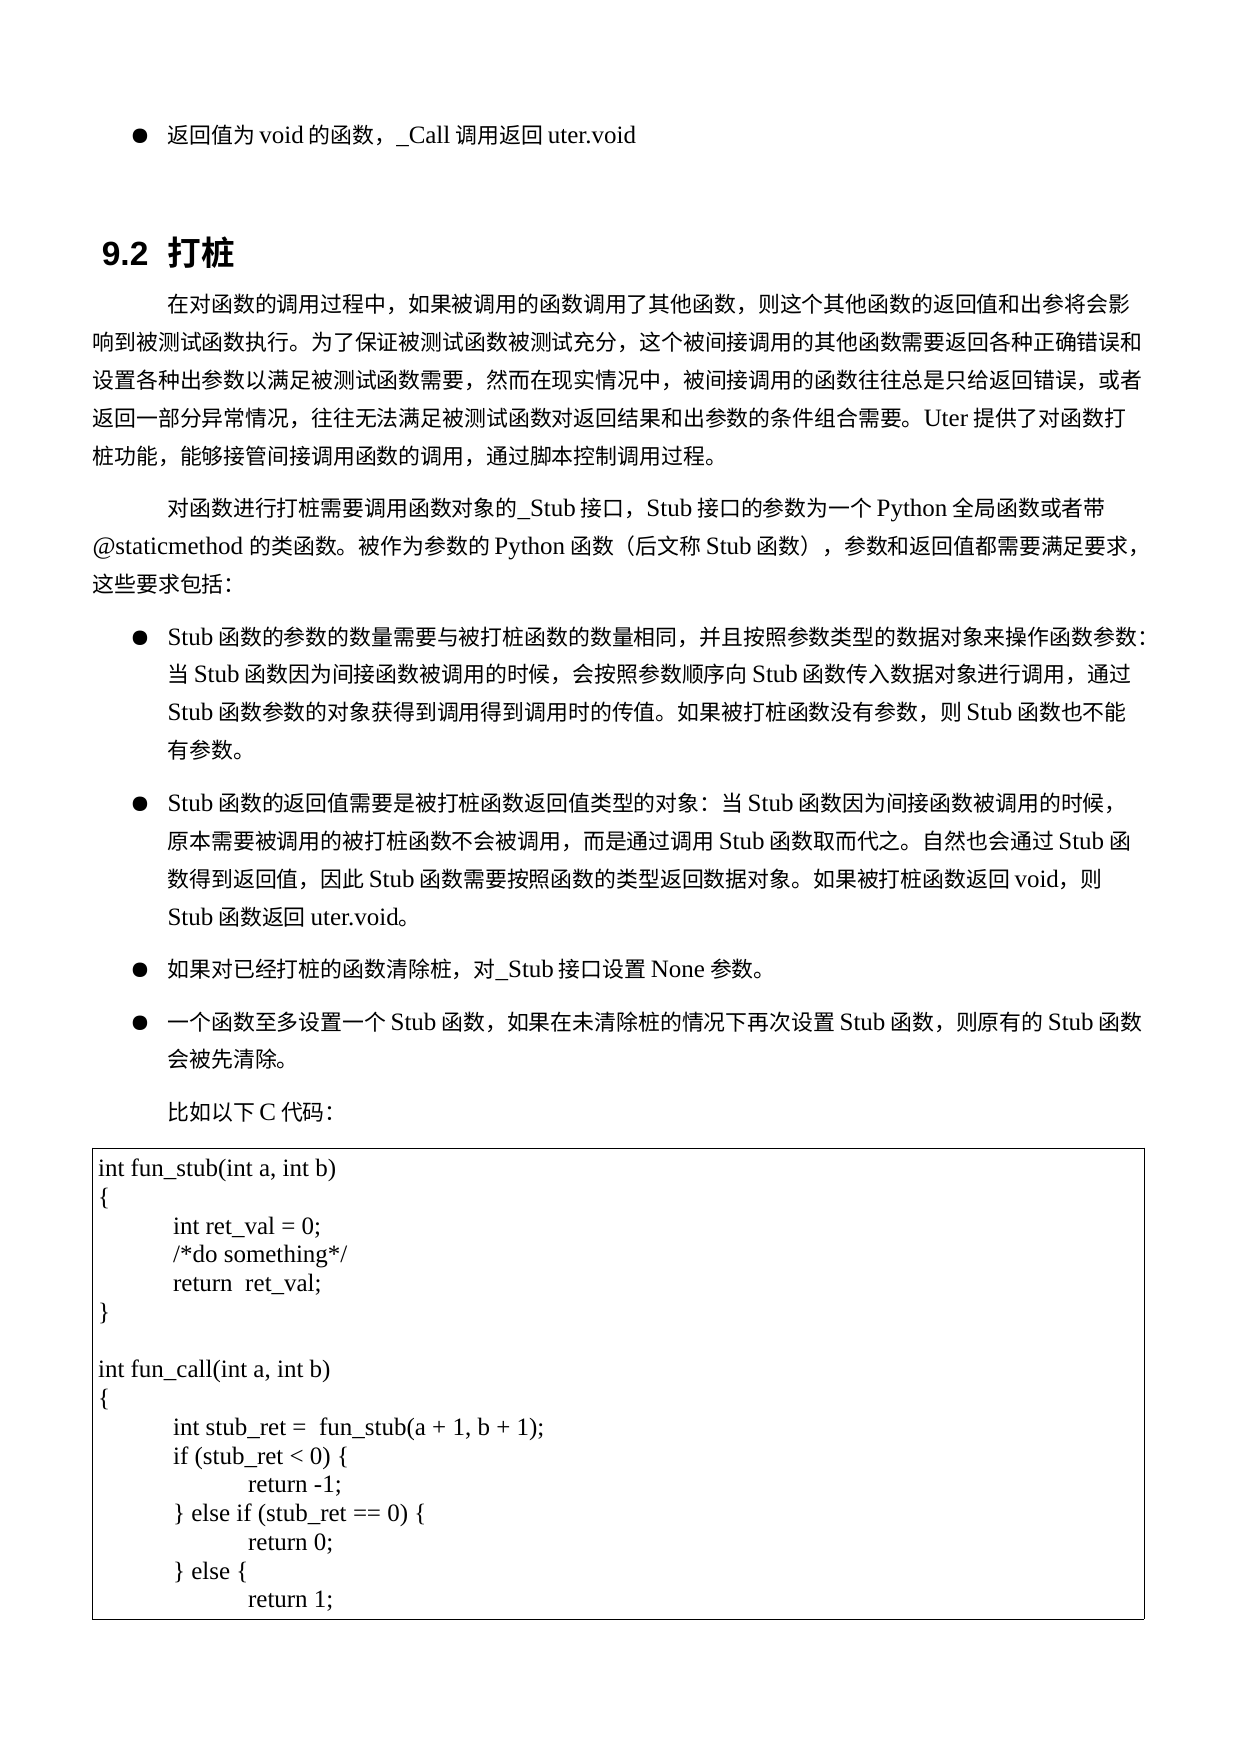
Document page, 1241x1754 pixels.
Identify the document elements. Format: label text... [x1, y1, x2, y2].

text 比如以下C代码： [92, 1095, 1144, 1127]
text 对函数进行打桩需要调用函数对象的_Stub接口，Stub接口的参数为一个Python全局函数或者带@staticmethod 的类函数。被作为参数的Python函数（后文称Stub函数），参数和返回值都需要满足要求，这些要求包括： [92, 491, 1144, 599]
table_header int fun_stub(int a, int b) { int ret_val = 0; /*do something*/ return ret_val; } int fun_call(int a, int b) { int stub_ret = fun_stub(a + 1, b + 1); if (stub_ret < 0) { return -1; } else if (stub_ret == 0) { return 0; } else { return 1; [93, 1149, 1144, 1619]
list 一个函数至多设置一个Stub函数，如果在未清除桩的情况下再次设置Stub函数，则原有的Stub函数会被先清除。 [130, 1004, 1144, 1074]
list Stub函数的参数的数量需要与被打桩函数的数量相同，并且按照参数类型的数据对象来操作函数参数：当Stub函数因为间接函数被调用的时候，会按照参数顺序向Stub函数传入数据对象进行调用，通过Stub函数参数的对象获得到调用得到调用时的传值。如果被打桩函数没有参数，则Stub函数也不能有参数。 [130, 619, 1144, 765]
list 返回值为void的函数，_Call调用返回 uter.void [130, 118, 1144, 150]
text 在对函数的调用过程中，如果被调用的函数调用了其他函数，则这个其他函数的返回值和出参将会影响到被测试函数执行。为了保证被测试函数被测试充分，这个被间接调用的其他函数需要返回各种正确错误和设置各种出参数以满足被测试函数需要，然而在现实情况中，被间接调用的函数往往总是只给返回错误，或者返回一部分异常情况，往往无法满足被测试函数对返回结果和出参数的条件组合需要。Uter提供了对函数打桩功能，能够接管间接调用函数的调用，通过脚本控制调用过程。 [92, 287, 1144, 470]
subtitle 打桩 [92, 226, 1144, 274]
list Stub函数的返回值需要是被打桩函数返回值类型的对象：当Stub函数因为间接函数被调用的时候，原本需要被调用的被打桩函数不会被调用，而是通过调用Stub函数取而代之。自然也会通过Stub函数得到返回值，因此Stub函数需要按照函数的类型返回数据对象。如果被打桩函数返回void，则Stub函数返回 uter.void。 [130, 786, 1144, 931]
list 如果对已经打桩的函数清除桩，对_Stub接口设置None参数。 [130, 952, 1144, 984]
